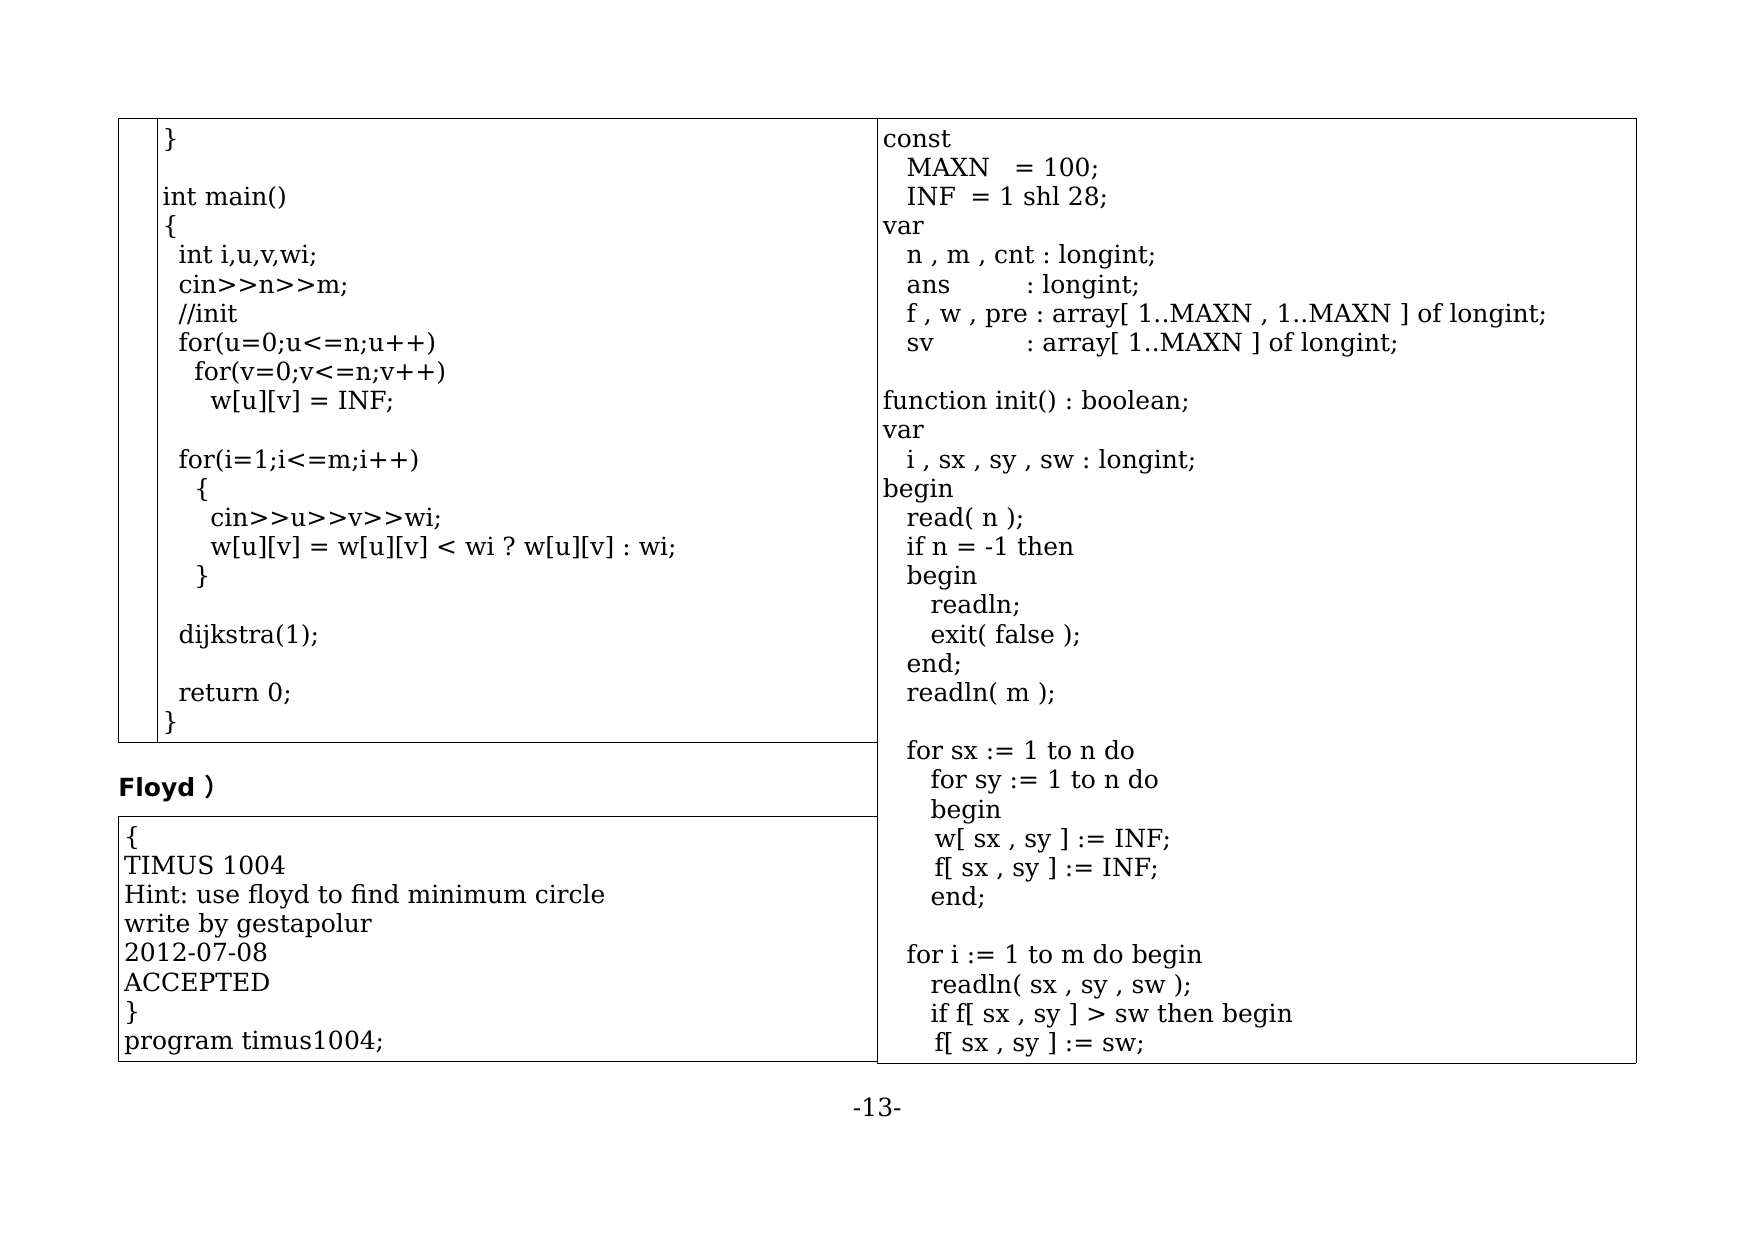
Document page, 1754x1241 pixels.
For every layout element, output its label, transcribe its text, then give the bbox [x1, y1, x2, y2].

table_header const MAXN = 100; INF = 1 shl 28; var n , m , cnt : longint; ans : longint; f , w , pre : array[ 1..MAXN , 1..MAXN ] of longint; sv : array[ 1..MAXN ] of longint; function init() : boolean; var i , sx , sy , sw : longint; begin read( n ); if n = -1 then begin readln; exit( false ); end; readln( m ); for sx := 1 to n do for sy := 1 to n do begin w[ sx , sy ] := INF; f[ sx , sy ] := INF; end; for i := 1 to m do begin readln( sx , sy , sw ); if f[ sx , sy ] > sw then begin f[ sx , sy ] := sw; [878, 119, 1636, 1063]
table_header [119, 119, 157, 742]
table_header } int main() { int i,u,v,wi; cin>>n>>m; //init for(u=0;u<=n;u++) for(v=0;v<=n;v++) w[u][v] = INF; for(i=1;i<=m;i++) { cin>>u>>v>>wi; w[u][v] = w[u][v] < wi ? w[u][v] : wi; } dijkstra(1); return 0; } [158, 119, 877, 742]
subtitle Floyd ） [118, 767, 877, 803]
table_header { TIMUS 1004 Hint: use floyd to find minimum circle write by gestapolur 2012-07-08 ACCEPTED } program timus1004; [119, 817, 877, 1061]
